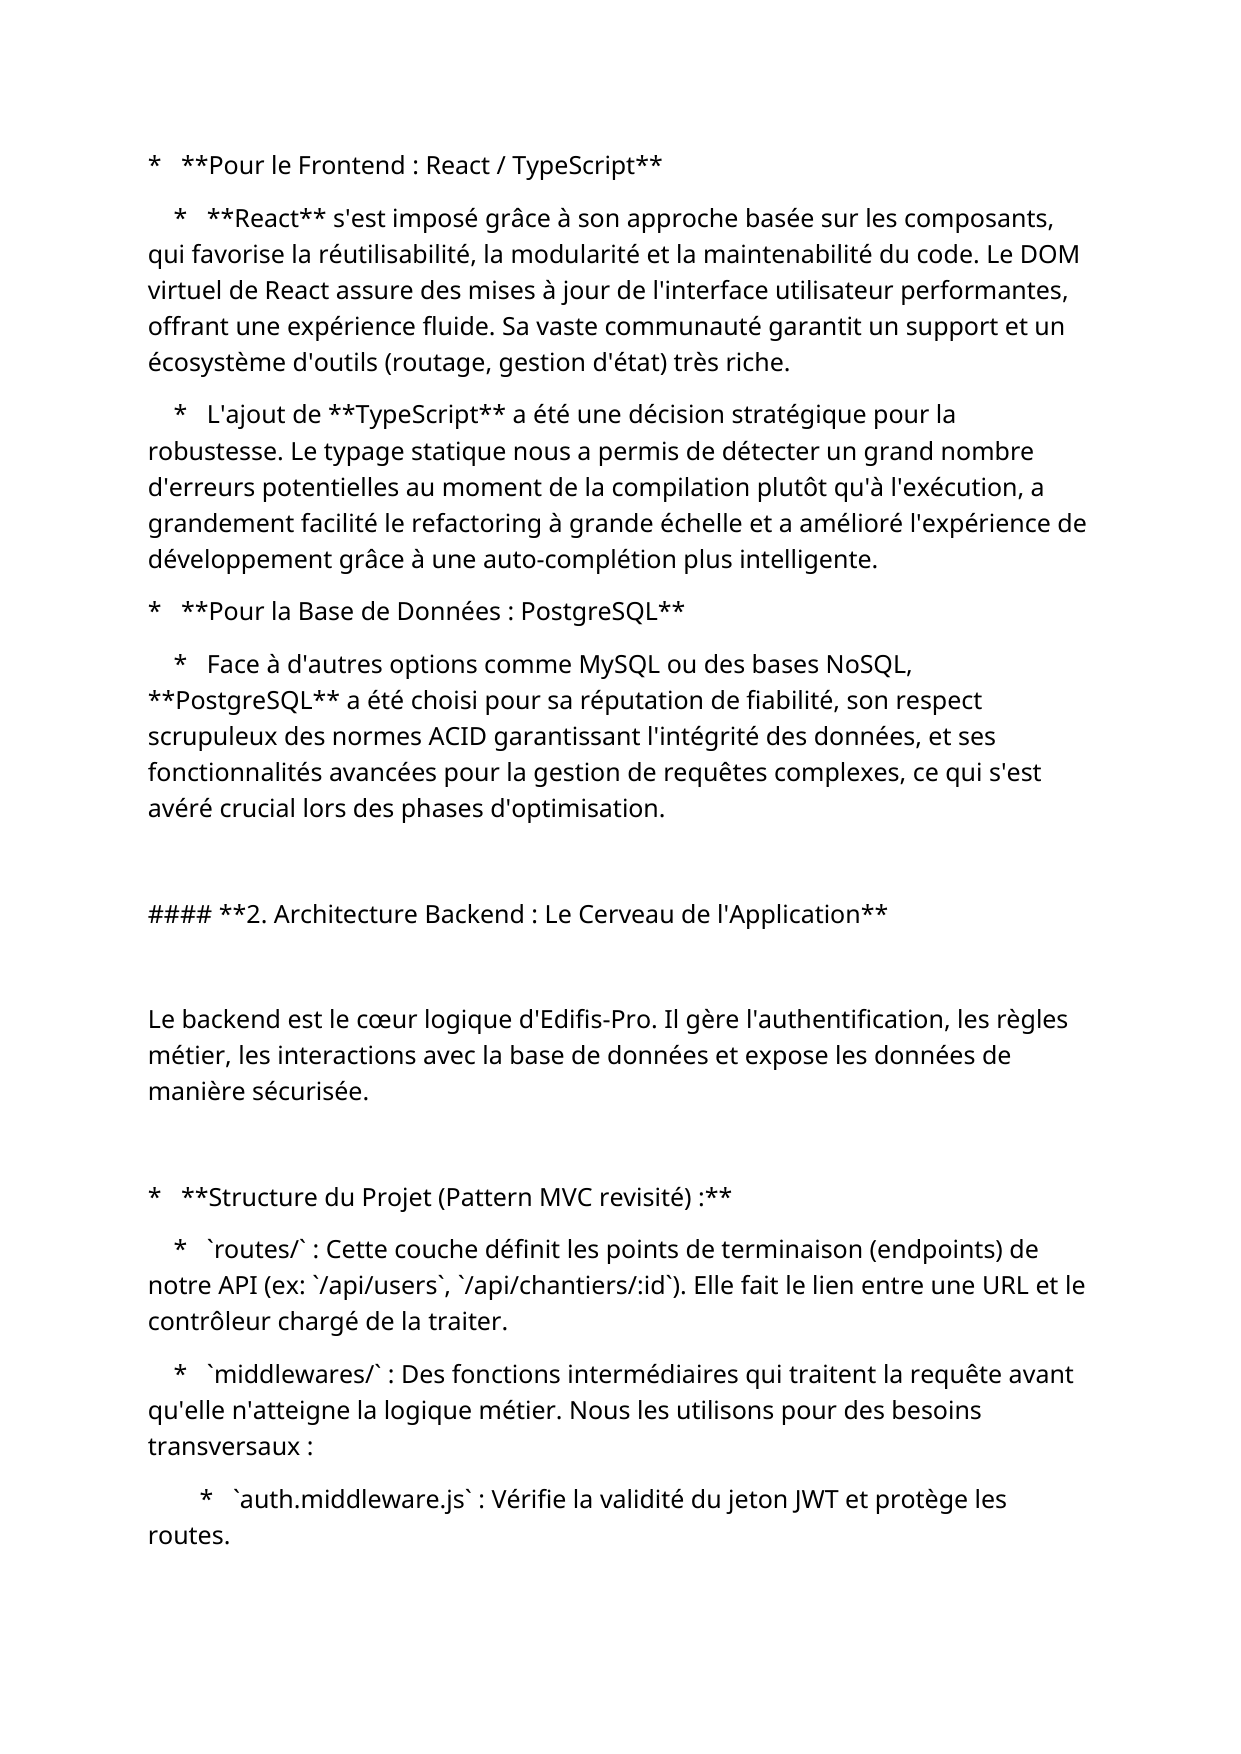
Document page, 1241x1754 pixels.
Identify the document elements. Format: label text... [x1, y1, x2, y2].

text Le backend est le cœur logique d'Edifis-Pro. Il gère l'authentification, les règles métier, les interactions avec la base de données et expose les données de manière sécurisée. [148, 1002, 1093, 1108]
text * `auth.middleware.js` : Vérifie la validité du jeton JWT et protège les routes. [148, 1482, 1093, 1552]
text * L'ajout de **TypeScript** a été une décision stratégique pour la robustesse. Le typage statique nous a permis de détecter un grand nombre d'erreurs potentielles au moment de la compilation plutôt qu'à l'exécution, a grandement facilité le refactoring à grande échelle et a amélioré l'expérience de développement grâce à une auto-complétion plus intelligente. [148, 397, 1093, 575]
text * `middlewares/` : Des fonctions intermédiaires qui traitent la requête avant qu'elle n'atteigne la logique métier. Nous les utilisons pour des besoins transversaux : [148, 1357, 1093, 1463]
text * **Pour la Base de Données : PostgreSQL** [148, 594, 1093, 628]
text #### **2. Architecture Backend : Le Cerveau de l'Application** [148, 896, 1093, 930]
text * **Pour le Frontend : React / TypeScript** [148, 148, 1093, 182]
text * `routes/` : Cette couche définit les points de terminaison (endpoints) de notre API (ex: `/api/users`, `/api/chantiers/:id`). Elle fait le lien entre une URL et le contrôleur chargé de la traiter. [148, 1232, 1093, 1338]
text * **Structure du Projet (Pattern MVC revisité) :** [148, 1179, 1093, 1213]
text * **React** s'est imposé grâce à son approche basée sur les composants, qui favorise la réutilisabilité, la modularité et la maintenabilité du code. Le DOM virtuel de React assure des mises à jour de l'interface utilisateur performantes, offrant une expérience fluide. Sa vaste communauté garantit un support et un écosystème d'outils (routage, gestion d'état) très riche. [148, 200, 1093, 378]
text * Face à d'autres options comme MySQL ou des bases NoSQL, **PostgreSQL** a été choisi pour sa réputation de fiabilité, son respect scrupuleux des normes ACID garantissant l'intégrité des données, et ses fonctionnalités avancées pour la gestion de requêtes complexes, ce qui s'est avéré crucial lors des phases d'optimisation. [148, 647, 1093, 825]
